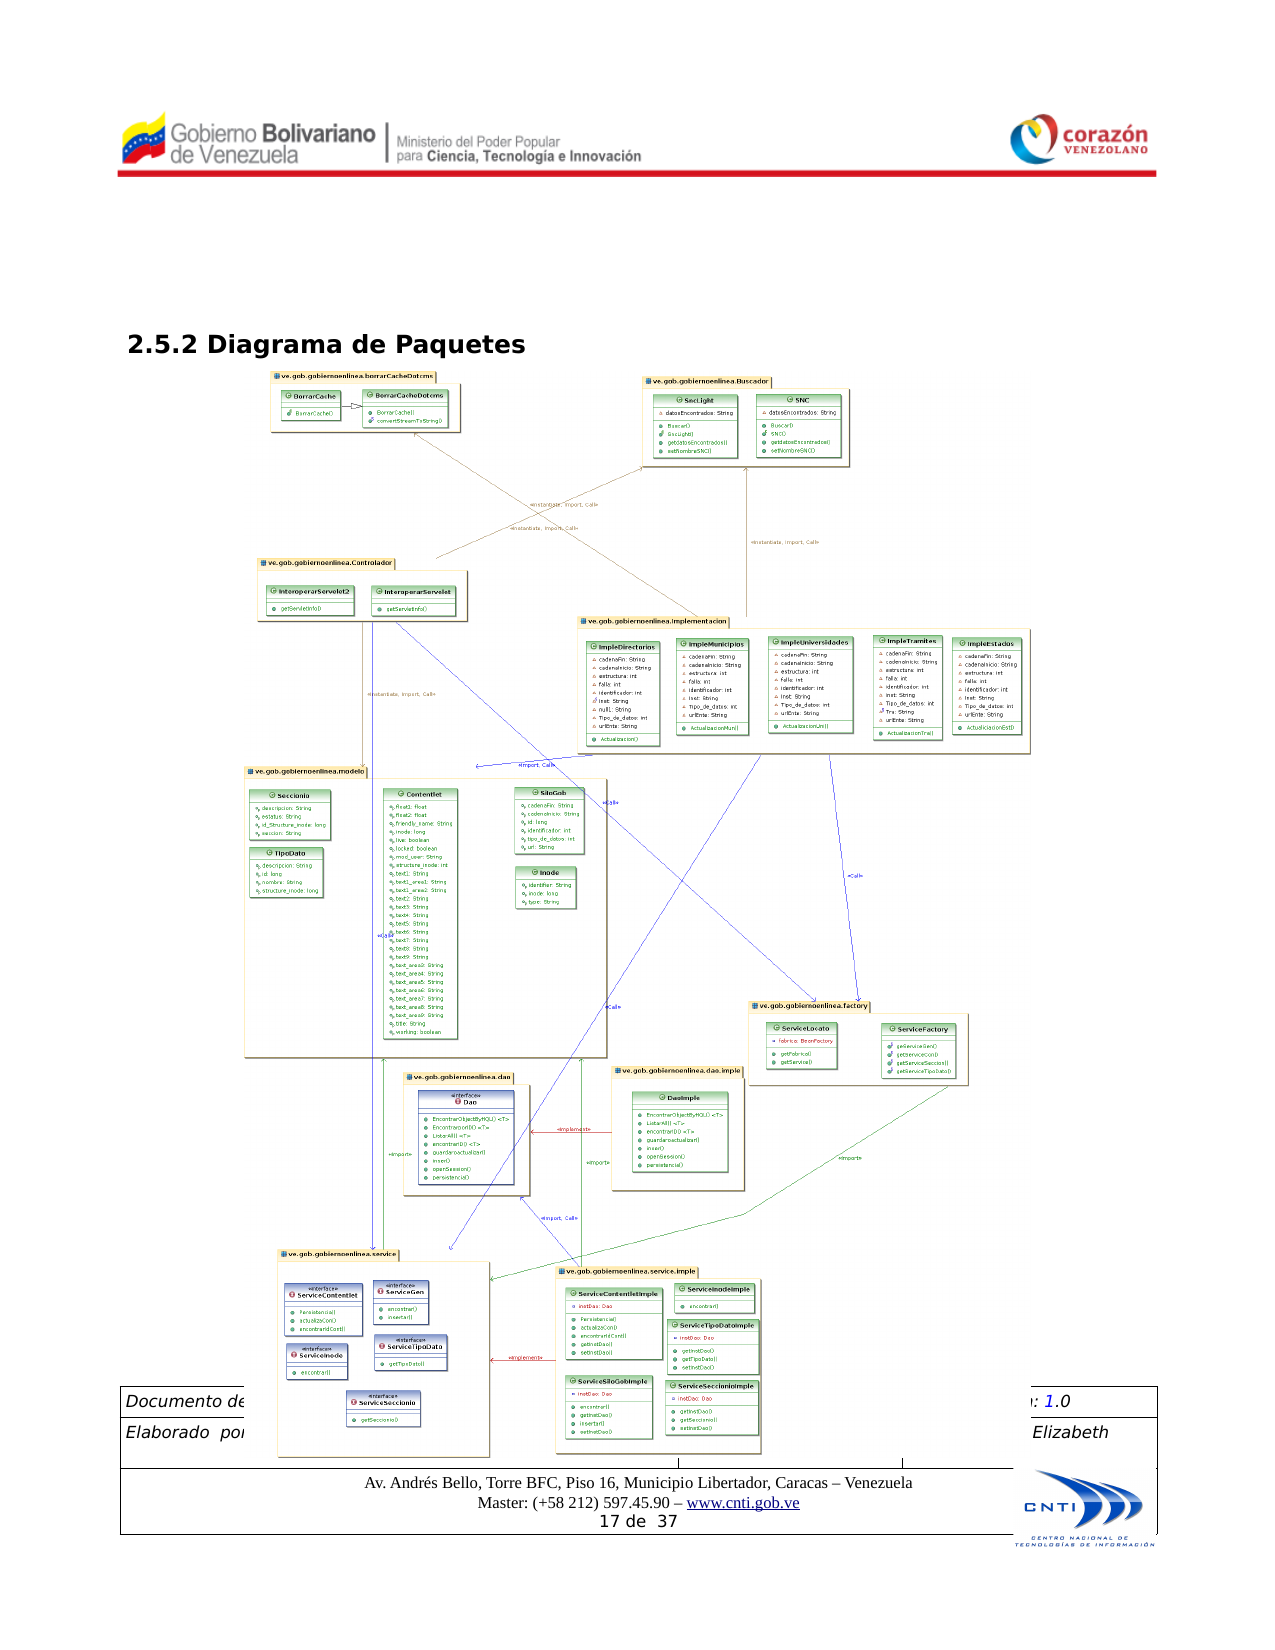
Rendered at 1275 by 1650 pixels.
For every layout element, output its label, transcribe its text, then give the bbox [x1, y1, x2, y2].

picture [244, 371, 1031, 1458]
picture [117, 107, 1157, 177]
picture [1013, 1468, 1156, 1548]
subtitle 2.5.2 Diagrama de Paquetes [118, 330, 1157, 359]
